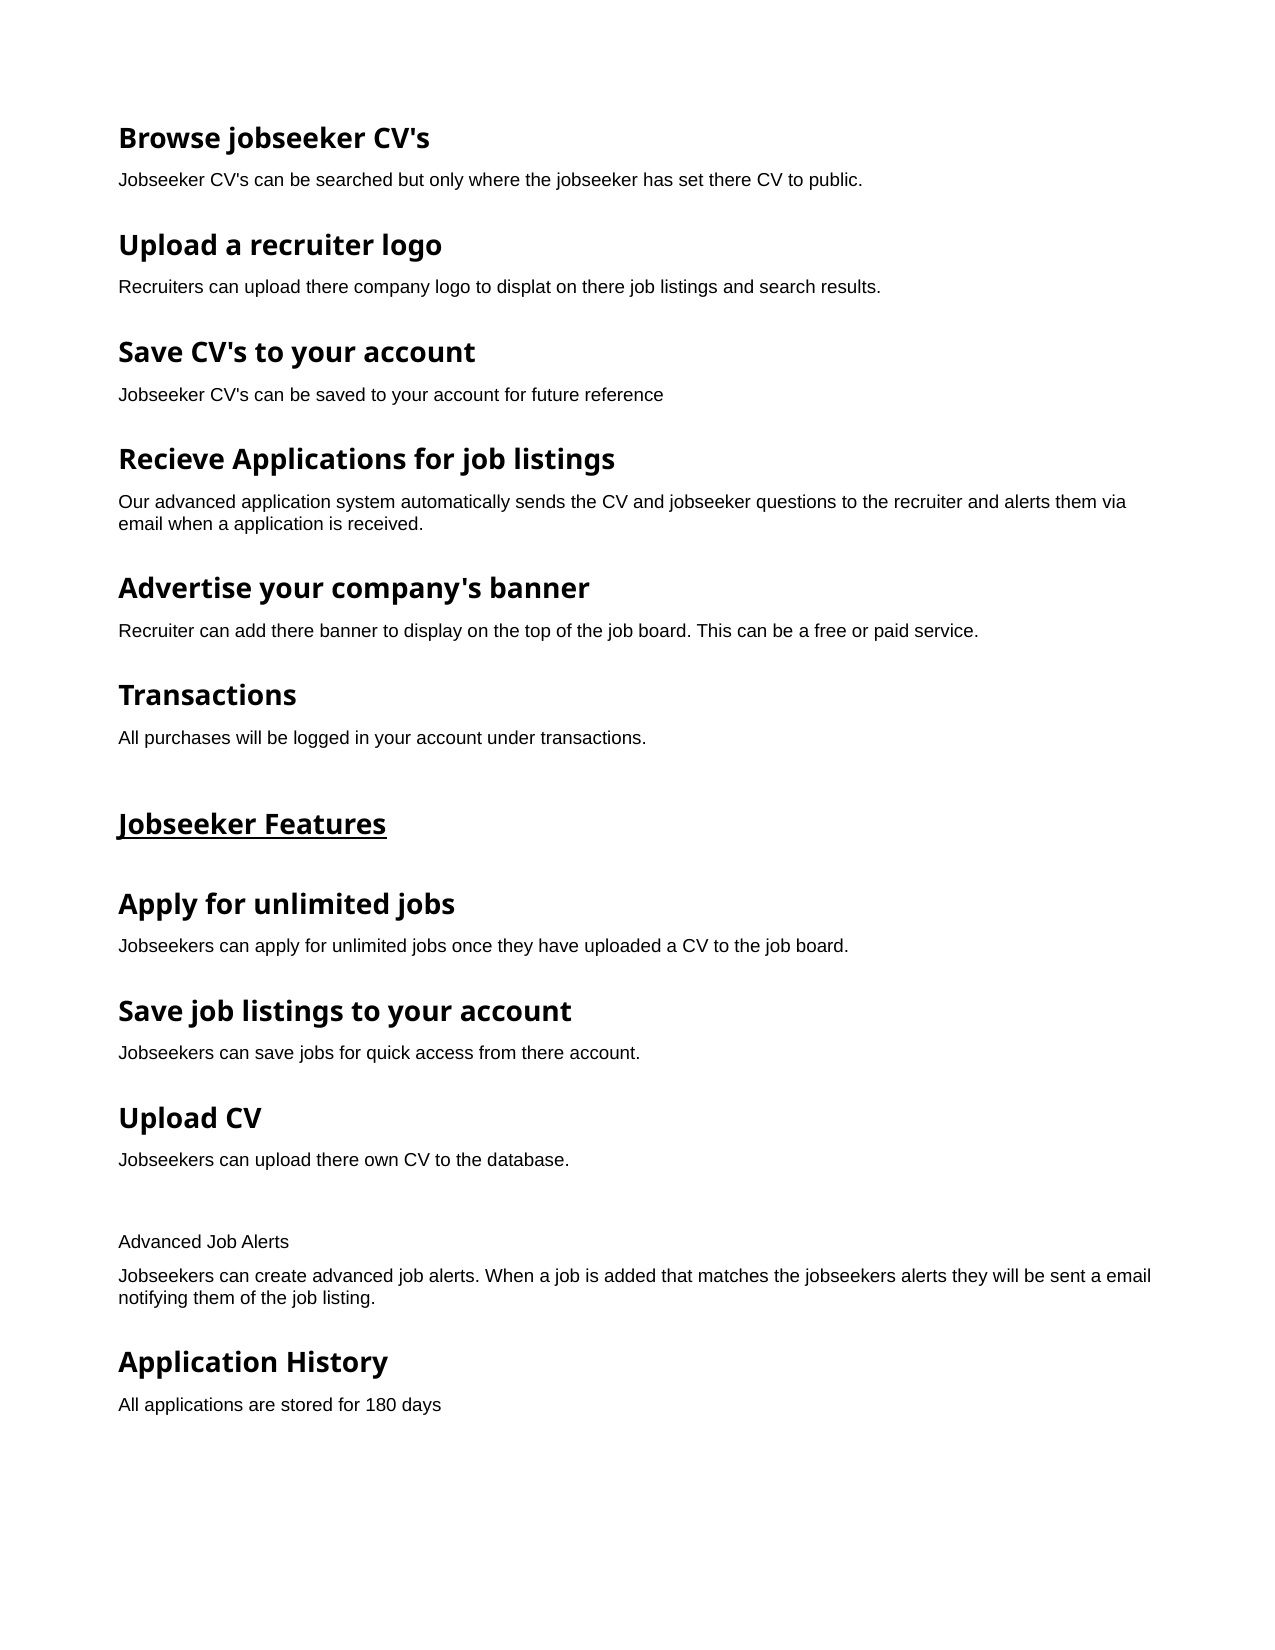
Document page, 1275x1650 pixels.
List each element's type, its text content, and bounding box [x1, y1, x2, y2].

text Jobseeker CV's can be searched but only where the jobseeker has set there CV to public. [118, 169, 1157, 213]
subtitle Browse jobseeker CV's [118, 118, 1157, 156]
text Jobseekers can apply for unlimited jobs once they have uploaded a CV to the job board. [118, 935, 1157, 978]
text Jobseeker CV's can be saved to your account for future reference [118, 383, 1157, 427]
text Our advanced application system automatically sends the CV and jobseeker questions to the recruiter and alerts them via email when a application is received. [118, 490, 1157, 556]
subtitle Transactions [118, 675, 1157, 714]
subtitle Jobseeker Features [118, 804, 1157, 843]
subtitle Save CV's to your account [118, 332, 1157, 371]
subtitle Advanced Job Alerts [118, 1208, 1157, 1252]
subtitle Upload CV [118, 1098, 1157, 1136]
text All applications are stored for 180 days [118, 1393, 1157, 1437]
subtitle Recieve Applications for job listings [118, 439, 1157, 478]
subtitle Application History [118, 1343, 1157, 1381]
subtitle Save job listings to your account [118, 991, 1157, 1029]
subtitle Advertise your company's banner [118, 568, 1157, 607]
text Recruiter can add there banner to display on the top of the job board. This can be a free or paid service. [118, 619, 1157, 663]
text Jobseekers can save jobs for quick access from there account. [118, 1042, 1157, 1086]
text Jobseekers can upload there own CV to the database. [118, 1149, 1157, 1171]
text All purchases will be logged in your account under transactions. [118, 726, 1157, 792]
subtitle Upload a recruiter logo [118, 225, 1157, 263]
text Recruiters can upload there company logo to displat on there job listings and search results. [118, 276, 1157, 320]
subtitle Apply for unlimited jobs [118, 884, 1157, 922]
text Jobseekers can create advanced job alerts. When a job is added that matches the jobseekers alerts they will be sent a email notifying them of the job listing. [118, 1264, 1157, 1330]
